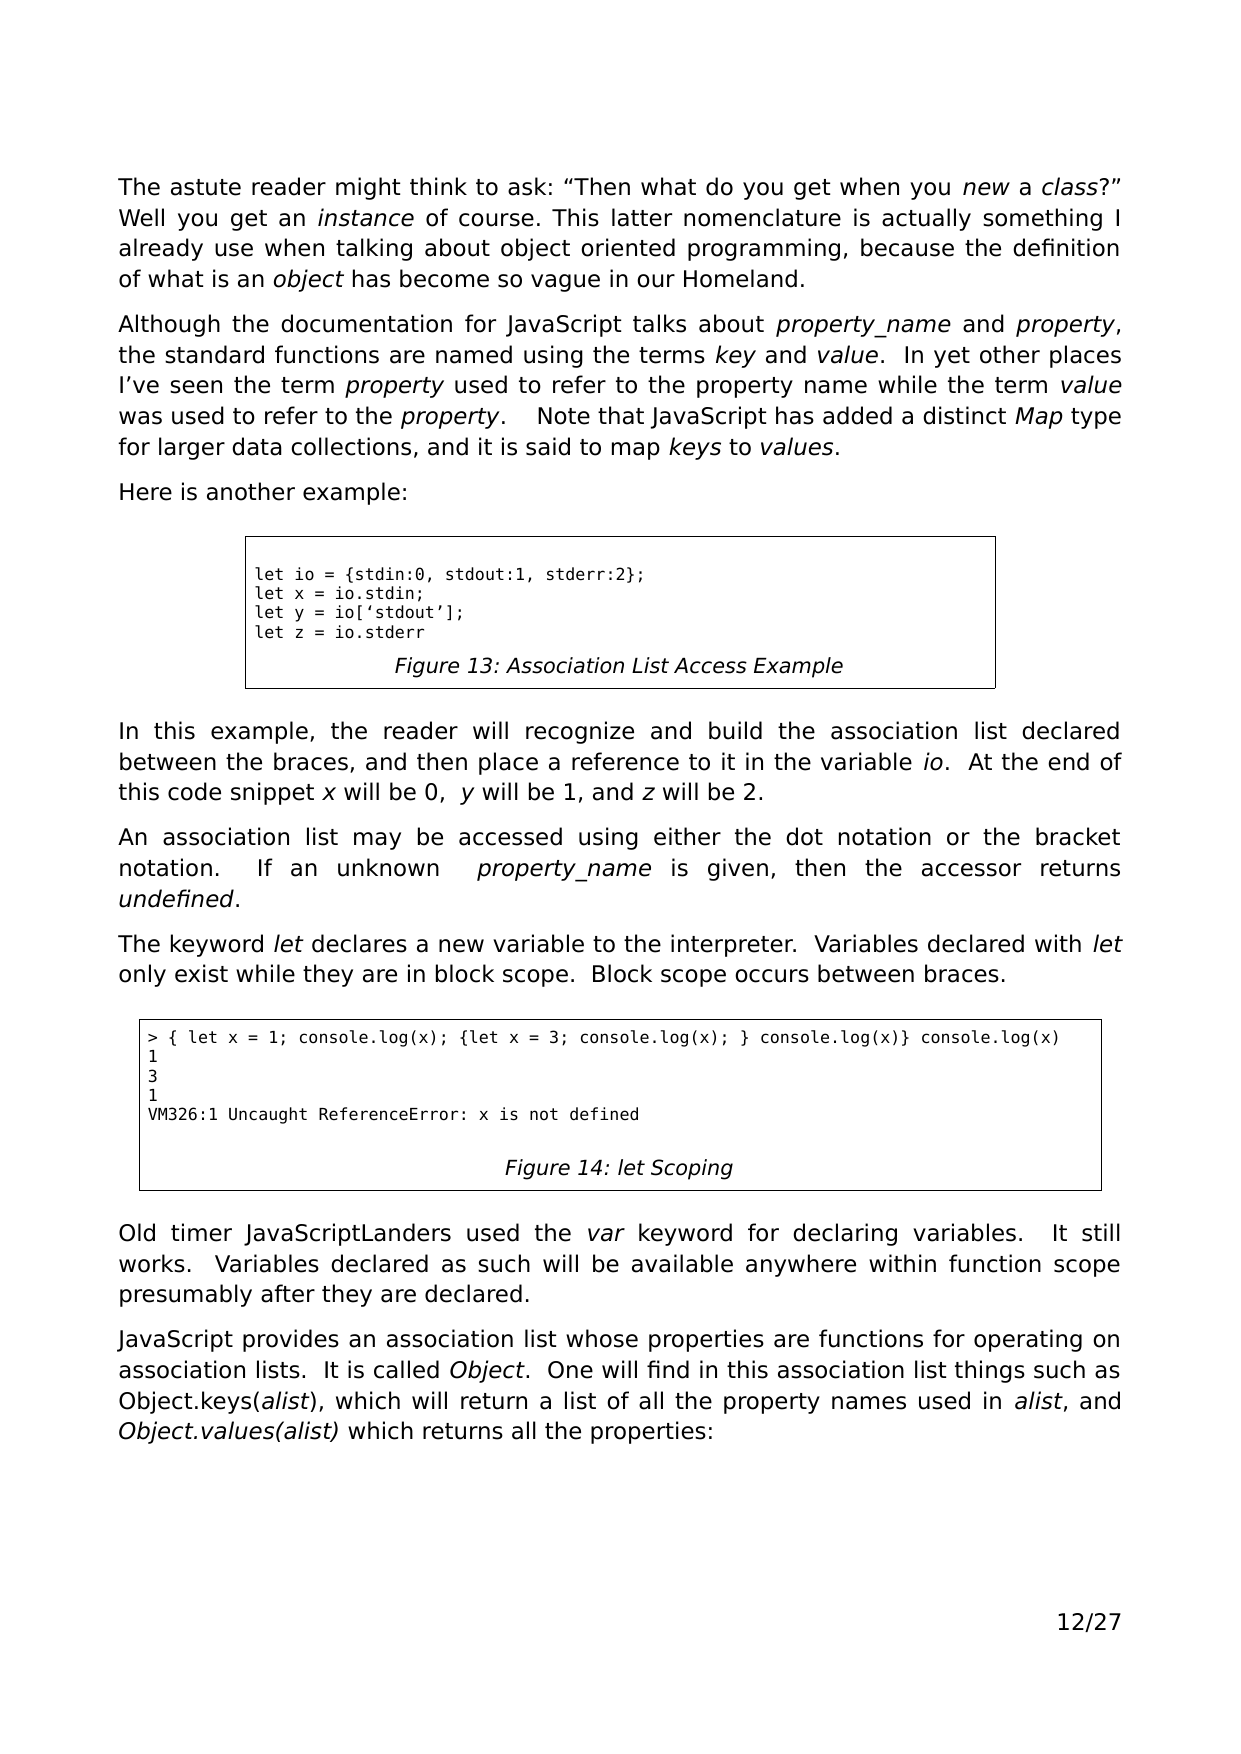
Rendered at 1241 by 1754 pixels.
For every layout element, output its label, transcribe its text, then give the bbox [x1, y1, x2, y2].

text Old timer JavaScriptLanders used the var keyword for declaring variables. It still works. Variables declared as such will be available anywhere within function scope presumably after they are declared. [118, 1220, 1122, 1308]
text In this example, the reader will recognize and build the association list declared between the braces, and then place a reference to it in the variable io. At the end of this code snippet x will be 0, y will be 1, and z will be 2. [118, 718, 1122, 806]
text 3 [148, 1066, 1093, 1086]
text let x = io.stdin; [254, 584, 986, 603]
text let y = io[‘stdout’]; [254, 603, 986, 623]
text Although the documentation for JavaScript talks about property_name and property, the standard functions are named using the terms key and value. In yet other places I’ve seen the term property used to refer to the property name while the term value was used to refer to the property. Note that JavaScript has added a distinct Map type for larger data collections, and it is said to map keys to values. [118, 311, 1122, 461]
text let io = {stdin:0, stdout:1, stderr:2}; [254, 564, 986, 584]
text Figure 13: Association List Access Example [254, 654, 986, 679]
text > { let x = 1; console.log(x); {let x = 3; console.log(x); } console.log(x)} console.log(x) 1 [148, 1028, 1093, 1066]
text VM326:1 Uncaught ReferenceError: x is not defined [148, 1105, 1093, 1124]
text Figure 14: let Scoping [148, 1156, 1093, 1181]
text 1 [148, 1086, 1093, 1105]
text The astute reader might think to ask: “Then what do you get when you new a class?” Well you get an instance of course. This latter nomenclature is actually something I already use when talking about object oriented programming, because the definition of what is an object has become so vague in our Homeland. [118, 174, 1122, 293]
text Here is another example: [118, 479, 1122, 506]
text The keyword let declares a new variable to the interpreter. Variables declared with let only exist while they are in block scope. Block scope occurs between braces. [118, 931, 1122, 988]
text let z = io.stderr [254, 623, 986, 642]
text JavaScript provides an association list whose properties are functions for operating on association lists. It is called Object. One will find in this association list things such as Object.keys(alist), which will return a list of all the property names used in alist, and Object.values(alist) which returns all the properties: [118, 1327, 1122, 1445]
text An association list may be accessed using either the dot notation or the bracket notation. If an unknown property_name is given, then the accessor returns undefined. [118, 824, 1122, 912]
